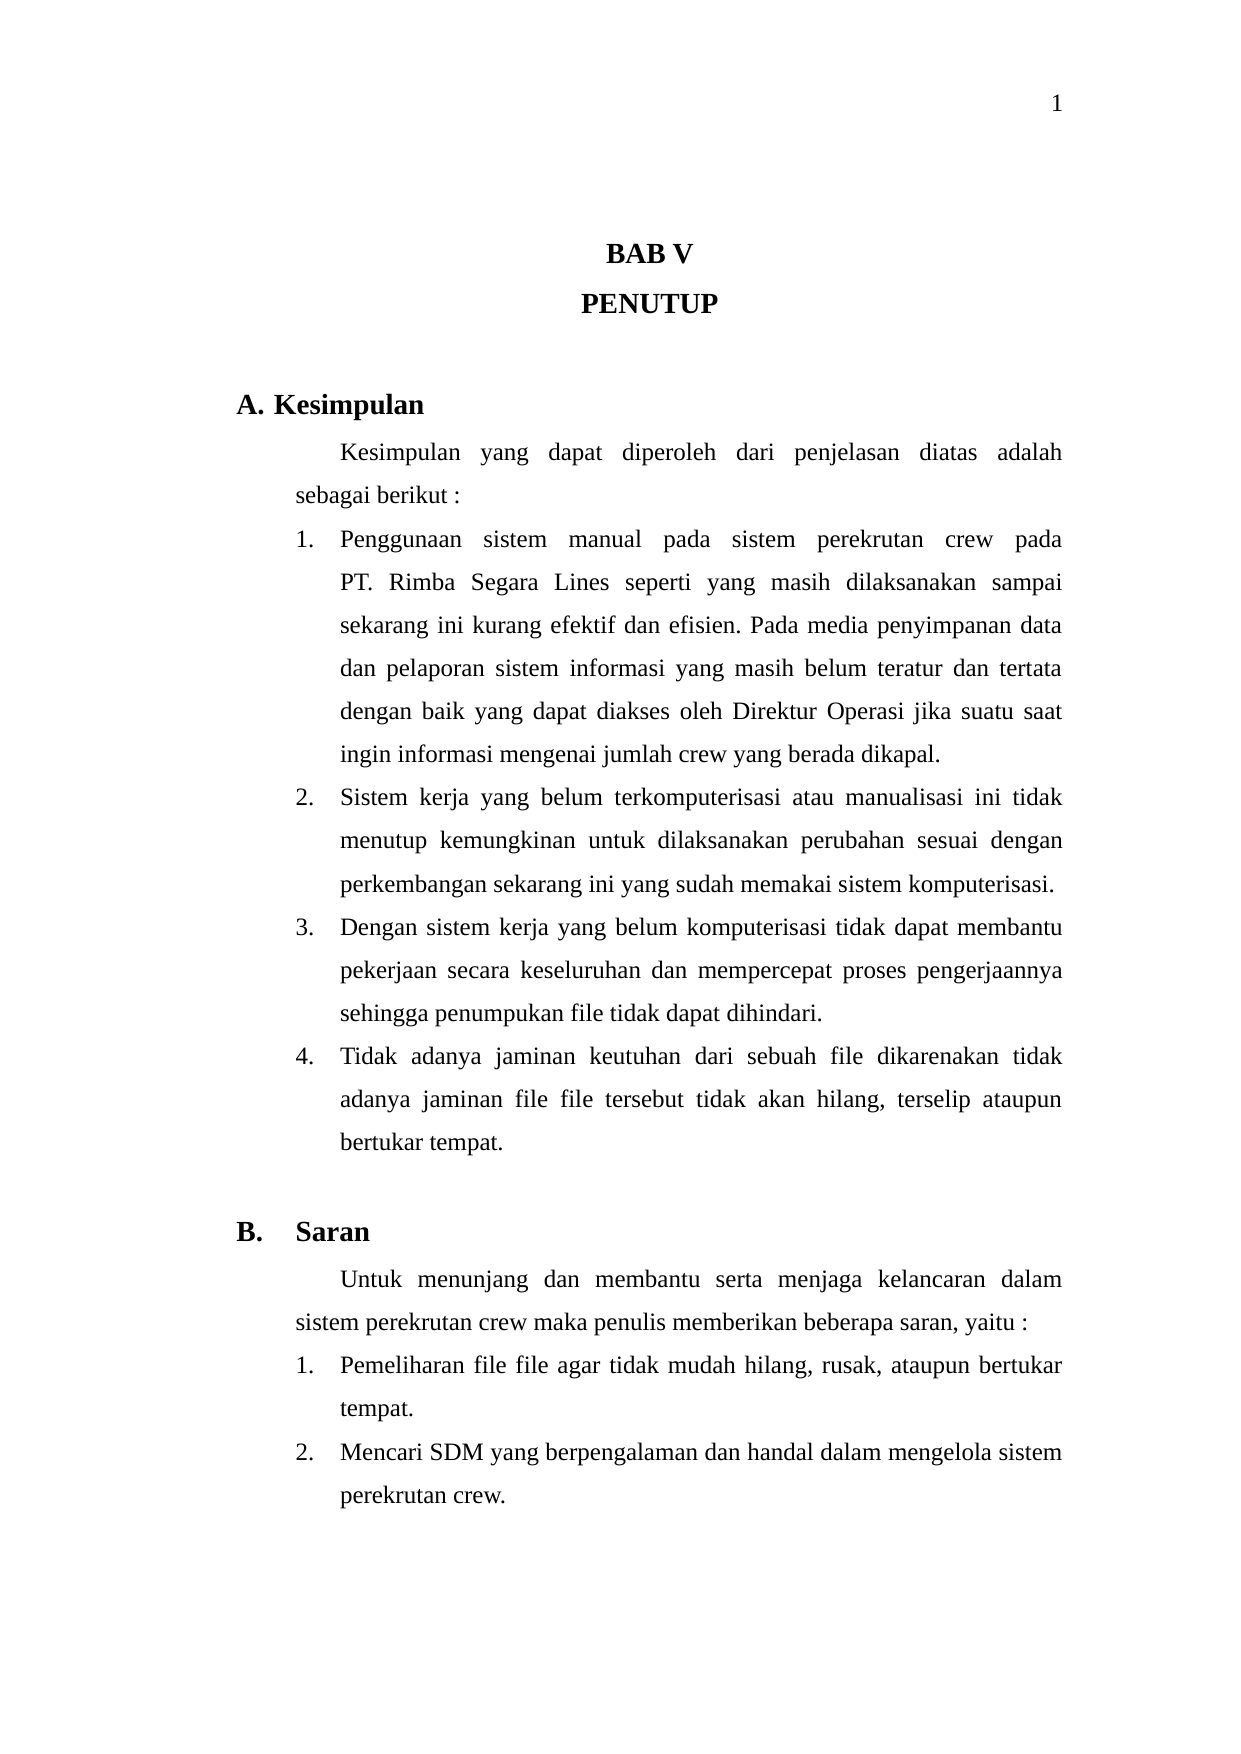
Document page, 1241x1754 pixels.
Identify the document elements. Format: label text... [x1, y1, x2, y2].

list Dengan sistem kerja yang belum komputerisasi tidak dapat membantu pekerjaan secara keseluruhan dan mempercepat proses pengerjaannya sehingga penumpukan file tidak dapat dihindari. [295, 912, 1063, 1027]
text Untuk menunjang dan membantu serta menjaga kelancaran dalam sistem perekrutan crew maka penulis memberikan beberapa saran, yaitu : [295, 1264, 1063, 1336]
list Tidak adanya jaminan keutuhan dari sebuah file dikarenakan tidak adanya jaminan file file tersebut tidak akan hilang, terselip ataupun bertukar tempat. [295, 1041, 1063, 1156]
list Pemeliharan file file agar tidak mudah hilang, rusak, ataupun bertukar tempat. [295, 1350, 1063, 1422]
text Kesimpulan yang dapat diperoleh dari penjelasan diatas adalah sebagai berikut : [295, 437, 1063, 509]
list Sistem kerja yang belum terkomputerisasi atau manualisasi ini tidak menutup kemungkinan untuk dilaksanakan perubahan sesuai dengan perkembangan sekarang ini yang sudah memakai sistem komputerisasi. [295, 782, 1063, 897]
list Penggunaan sistem manual pada sistem perekrutan crew pada PT. Rimba Segara Lines seperti yang masih dilaksanakan sampai sekarang ini kurang efektif dan efisien. Pada media penyimpanan data dan pelaporan sistem informasi yang masih belum teratur dan tertata dengan baik yang dapat diakses oleh Direktur Operasi jika suatu saat ingin informasi mengenai jumlah crew yang berada dikapal. [295, 524, 1063, 768]
list Mencari SDM yang berpengalaman dan handal dalam mengelola sistem perekrutan crew. [295, 1437, 1063, 1508]
list Kesimpulan [236, 387, 1063, 421]
text BAB V [236, 236, 1063, 270]
text B. Saran [236, 1214, 1063, 1247]
text PENUTUP [236, 287, 1063, 320]
